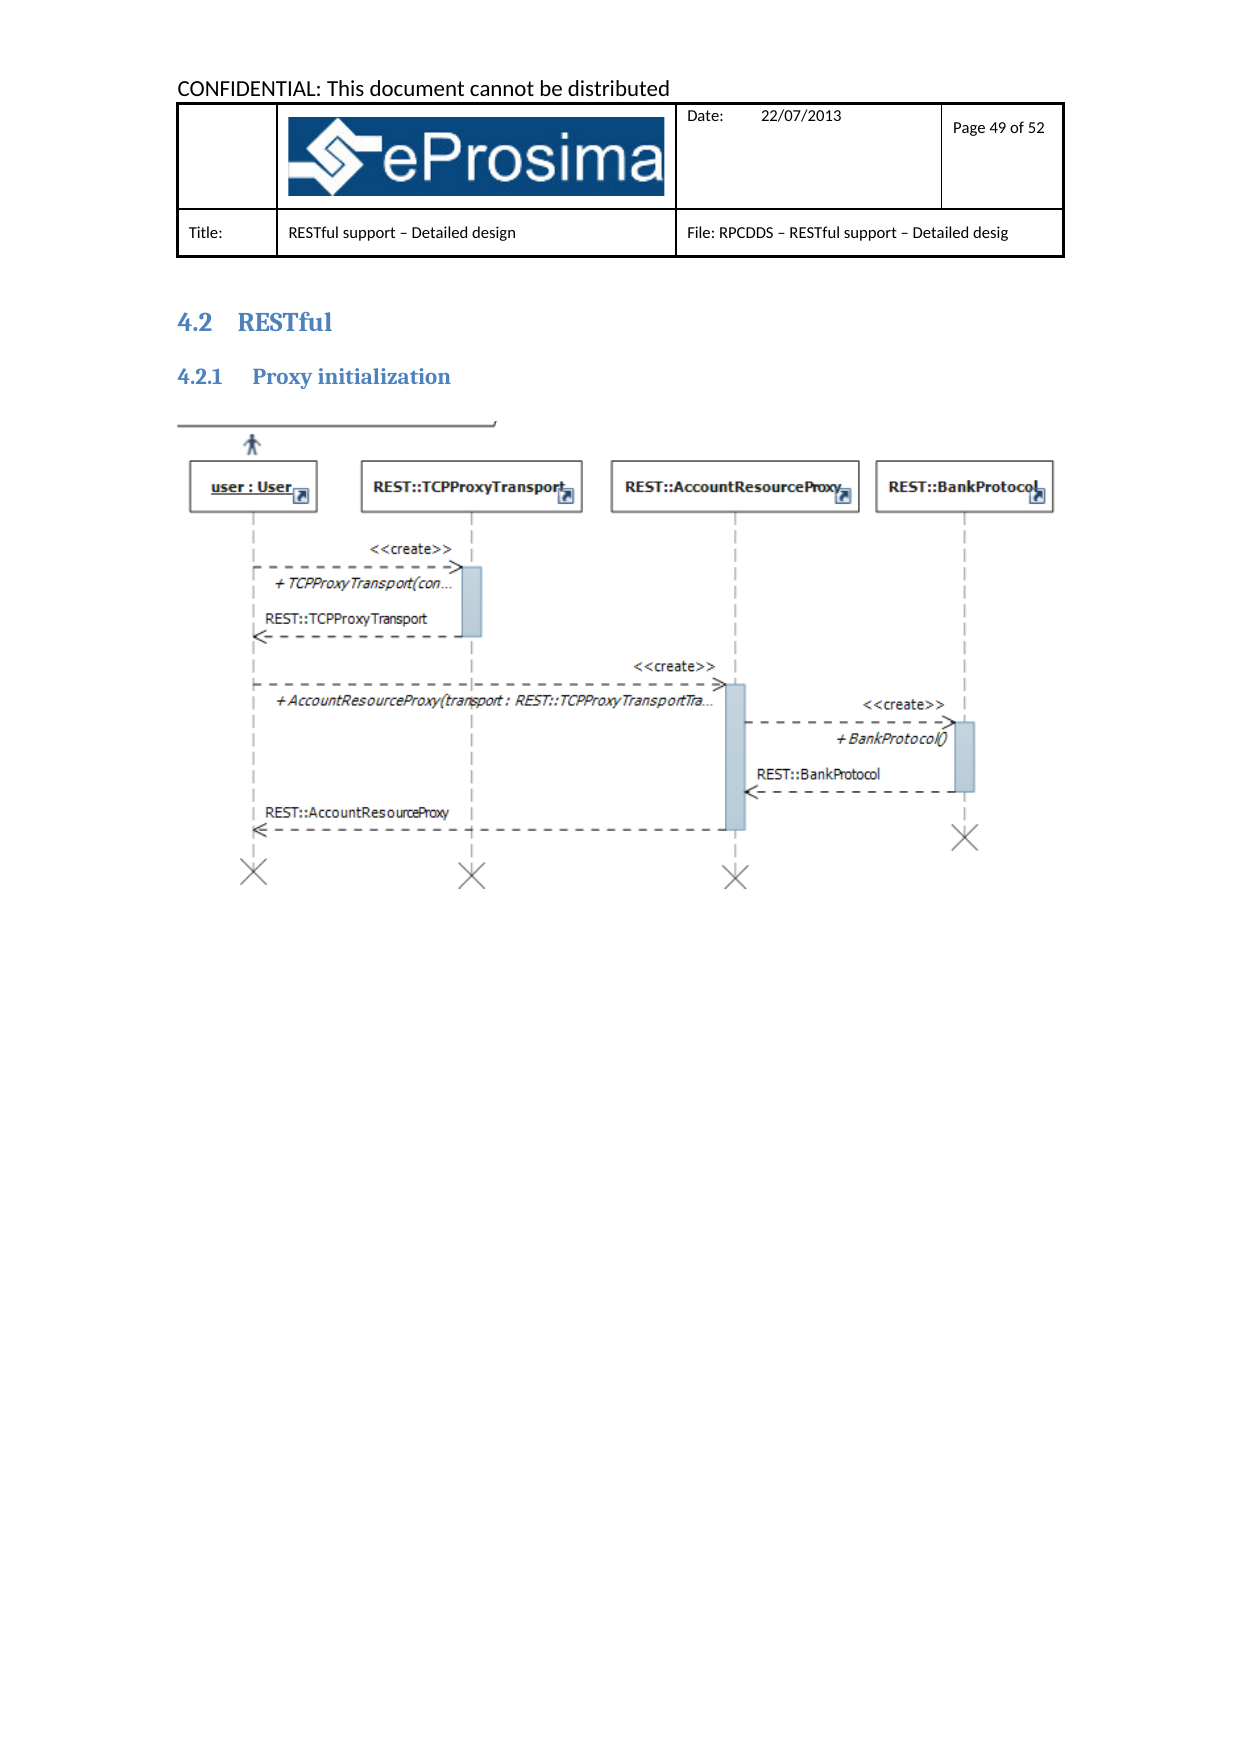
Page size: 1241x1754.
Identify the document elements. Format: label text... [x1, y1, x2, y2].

picture [288, 117, 665, 196]
subtitle RESTful [177, 307, 1063, 338]
subtitle Proxy initialization [177, 364, 1063, 390]
picture [177, 421, 1063, 889]
